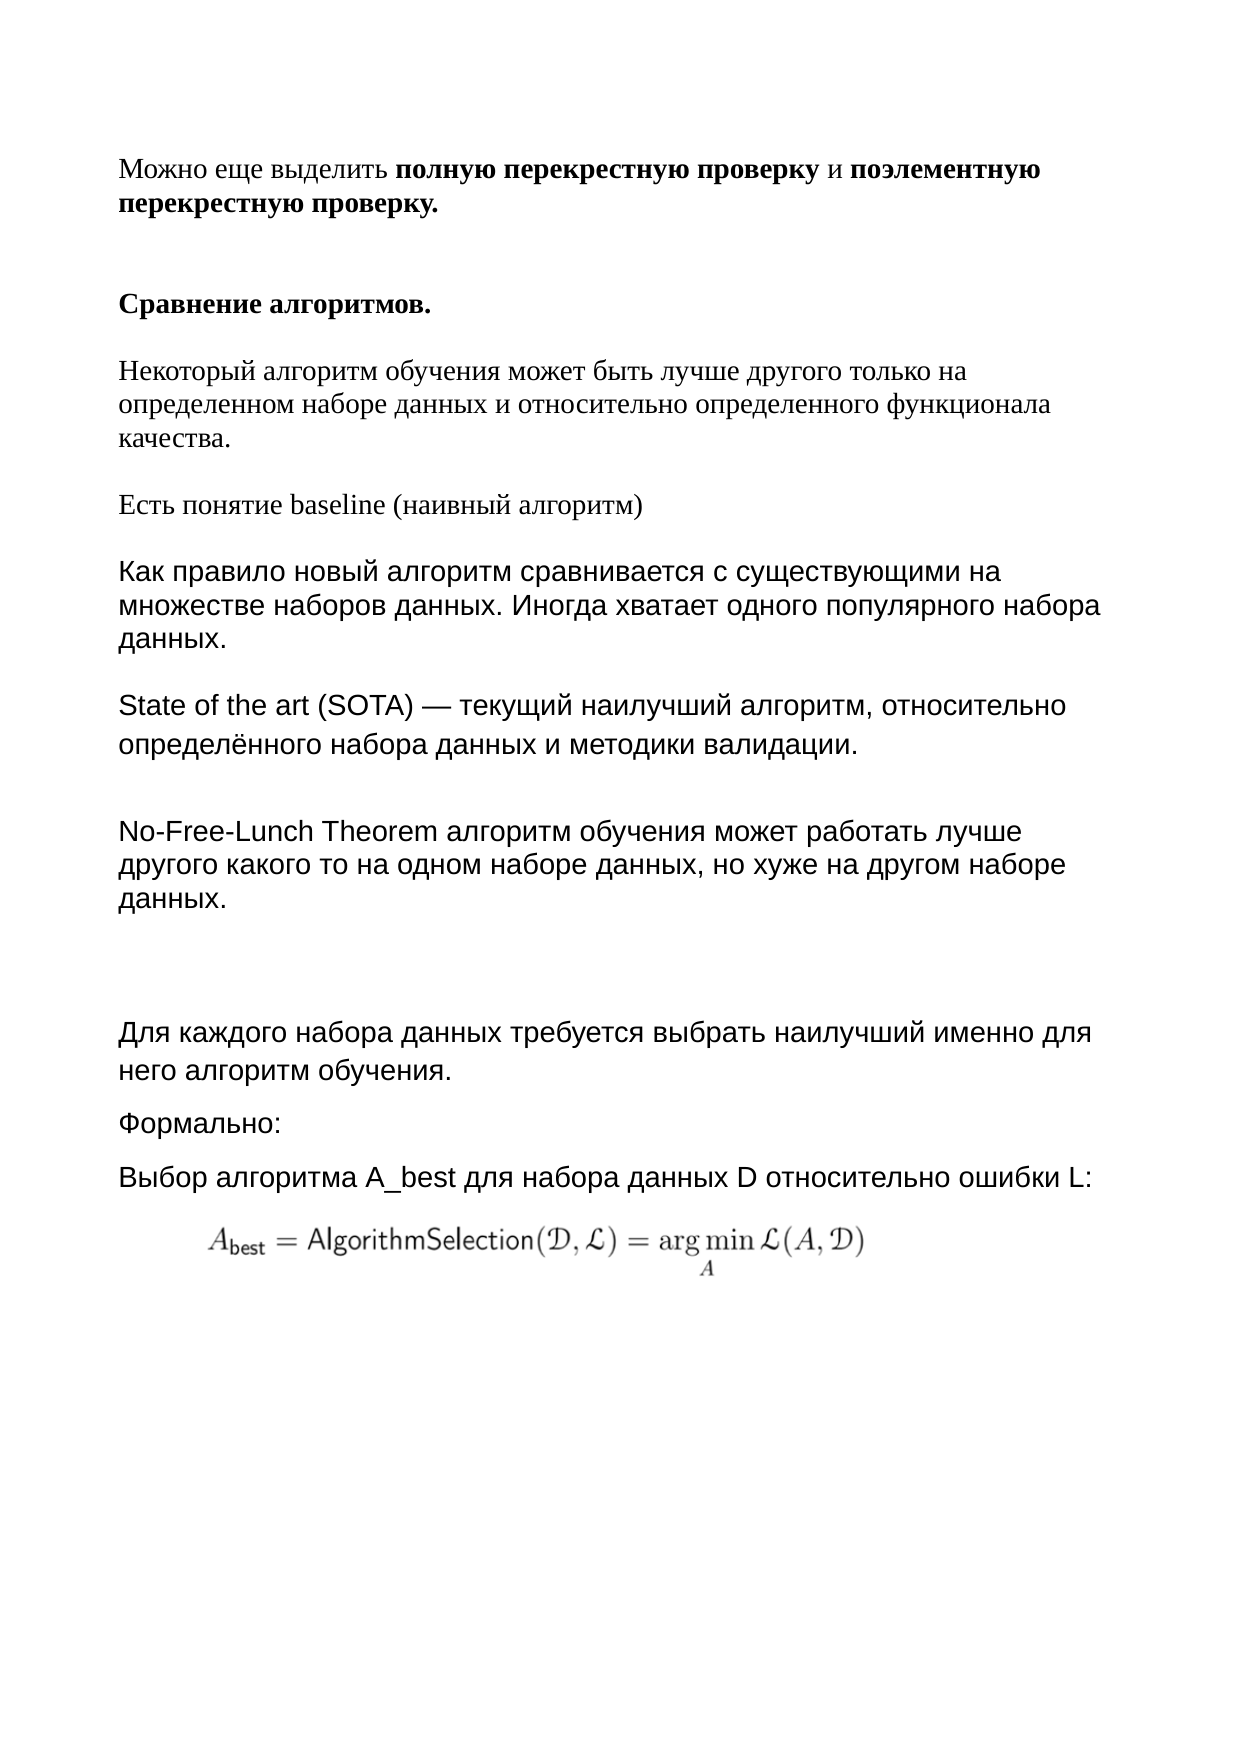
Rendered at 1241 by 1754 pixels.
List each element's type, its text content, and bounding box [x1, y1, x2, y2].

text Есть понятие baseline (наивный алгоритм) [118, 487, 1122, 521]
text No-Free-Lunch Theorem алгоритм обучения может работать лучше другого какого то на одном наборе данных, но хуже на другом наборе данных. [118, 813, 1122, 914]
text Можно еще выделить полную перекрестную проверку и поэлементную перекрестную проверку. [118, 152, 1122, 219]
text Выбор алгоритма A_best для набора данных D относительно ошибки L: [118, 1159, 1122, 1193]
text Некоторый алгоритм обучения может быть лучше другого только на определенном наборе данных и относительно определенного функционала качества. [118, 353, 1122, 453]
text Как правило новый алгоритм сравнивается с существующими на множестве наборов данных. Иногда хватает одного популярного набора данных. [118, 554, 1122, 655]
text Для каждого набора данных требуется выбрать наилучший именно для него алгоритм обучения. [118, 1015, 1122, 1087]
text Сравнение алгоритмов. [118, 286, 1122, 319]
picture [200, 1212, 873, 1283]
text Формально: [118, 1106, 1122, 1140]
text State of the art (SOTA) — текущий наилучший алгоритм, относительно определённого набора данных и методики валидации. [118, 688, 1122, 760]
